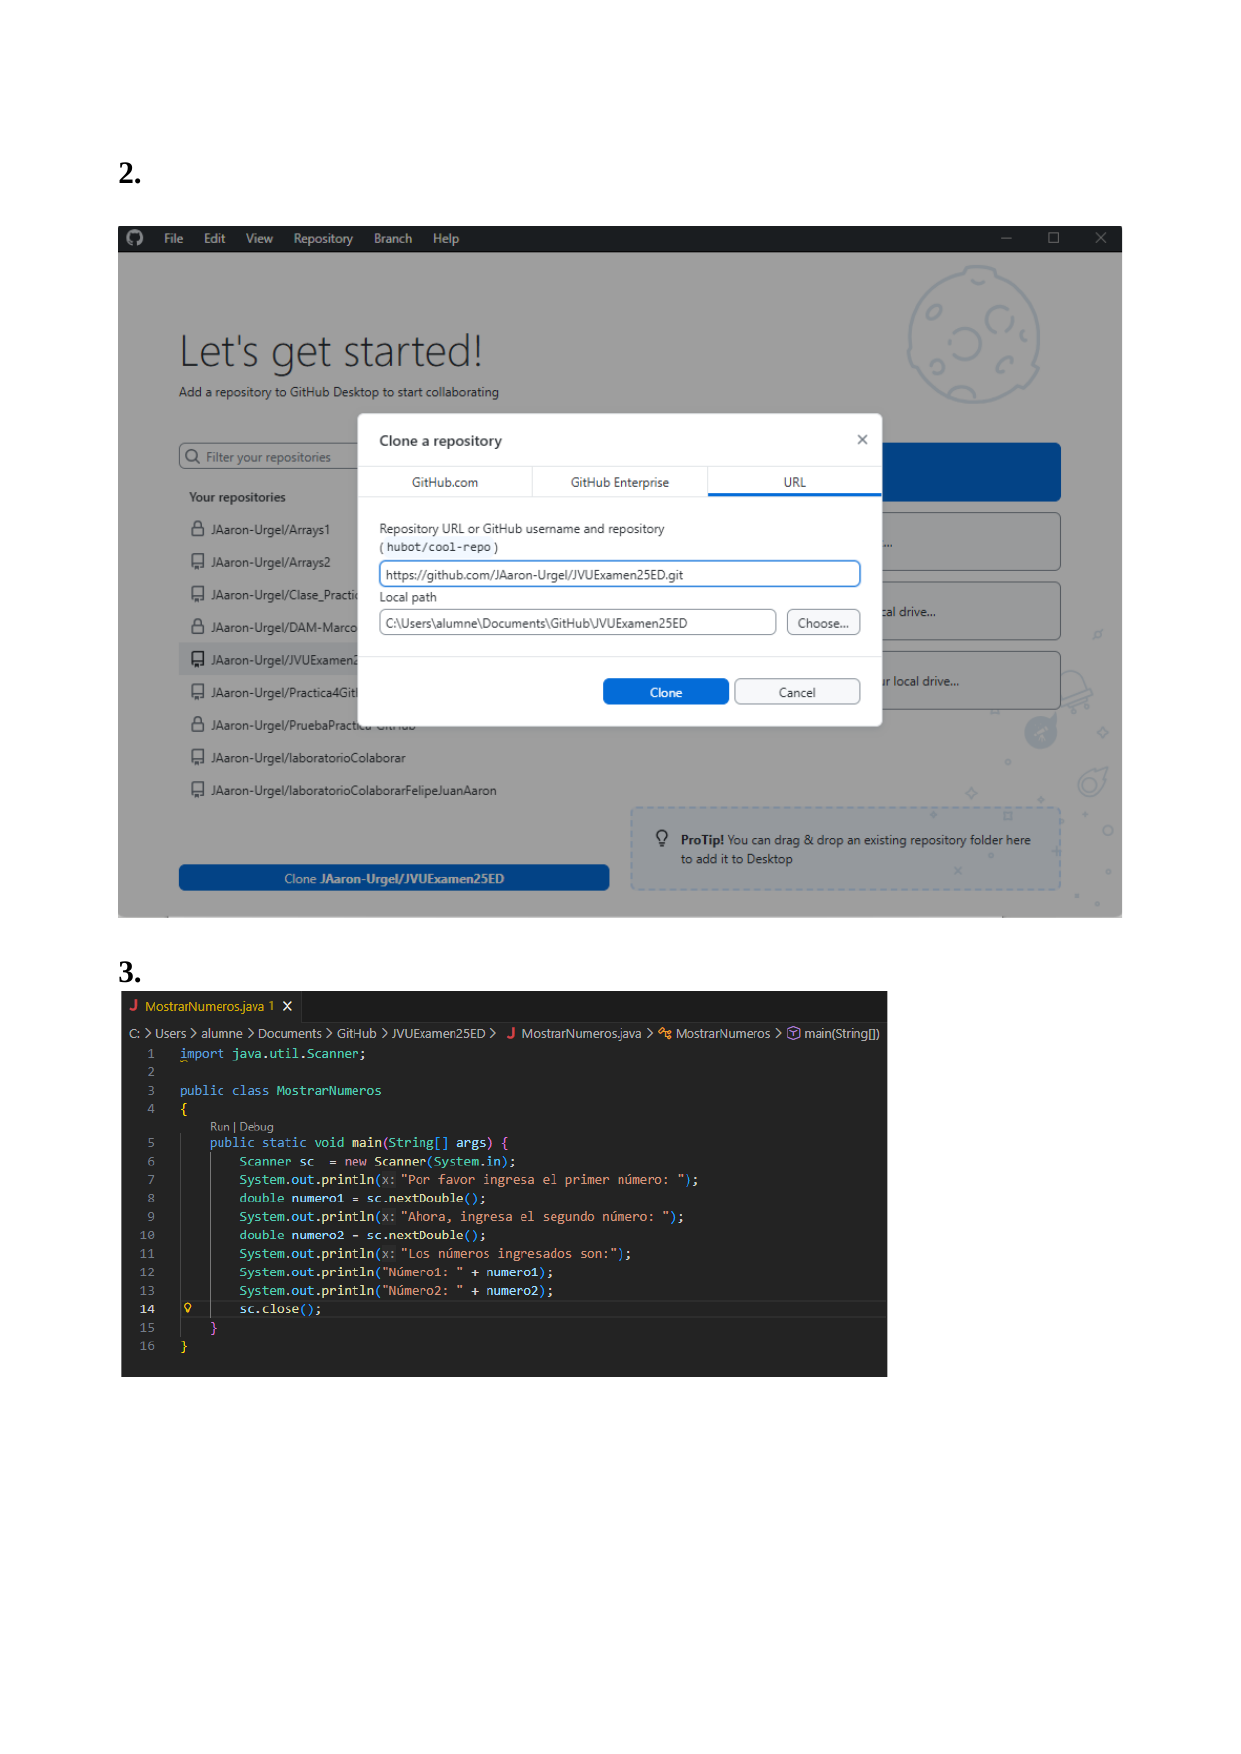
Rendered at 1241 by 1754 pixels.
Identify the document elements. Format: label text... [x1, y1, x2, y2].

picture [121, 991, 888, 1377]
text 2. [118, 154, 1122, 190]
picture [118, 226, 1123, 918]
text 3. [118, 953, 1122, 989]
